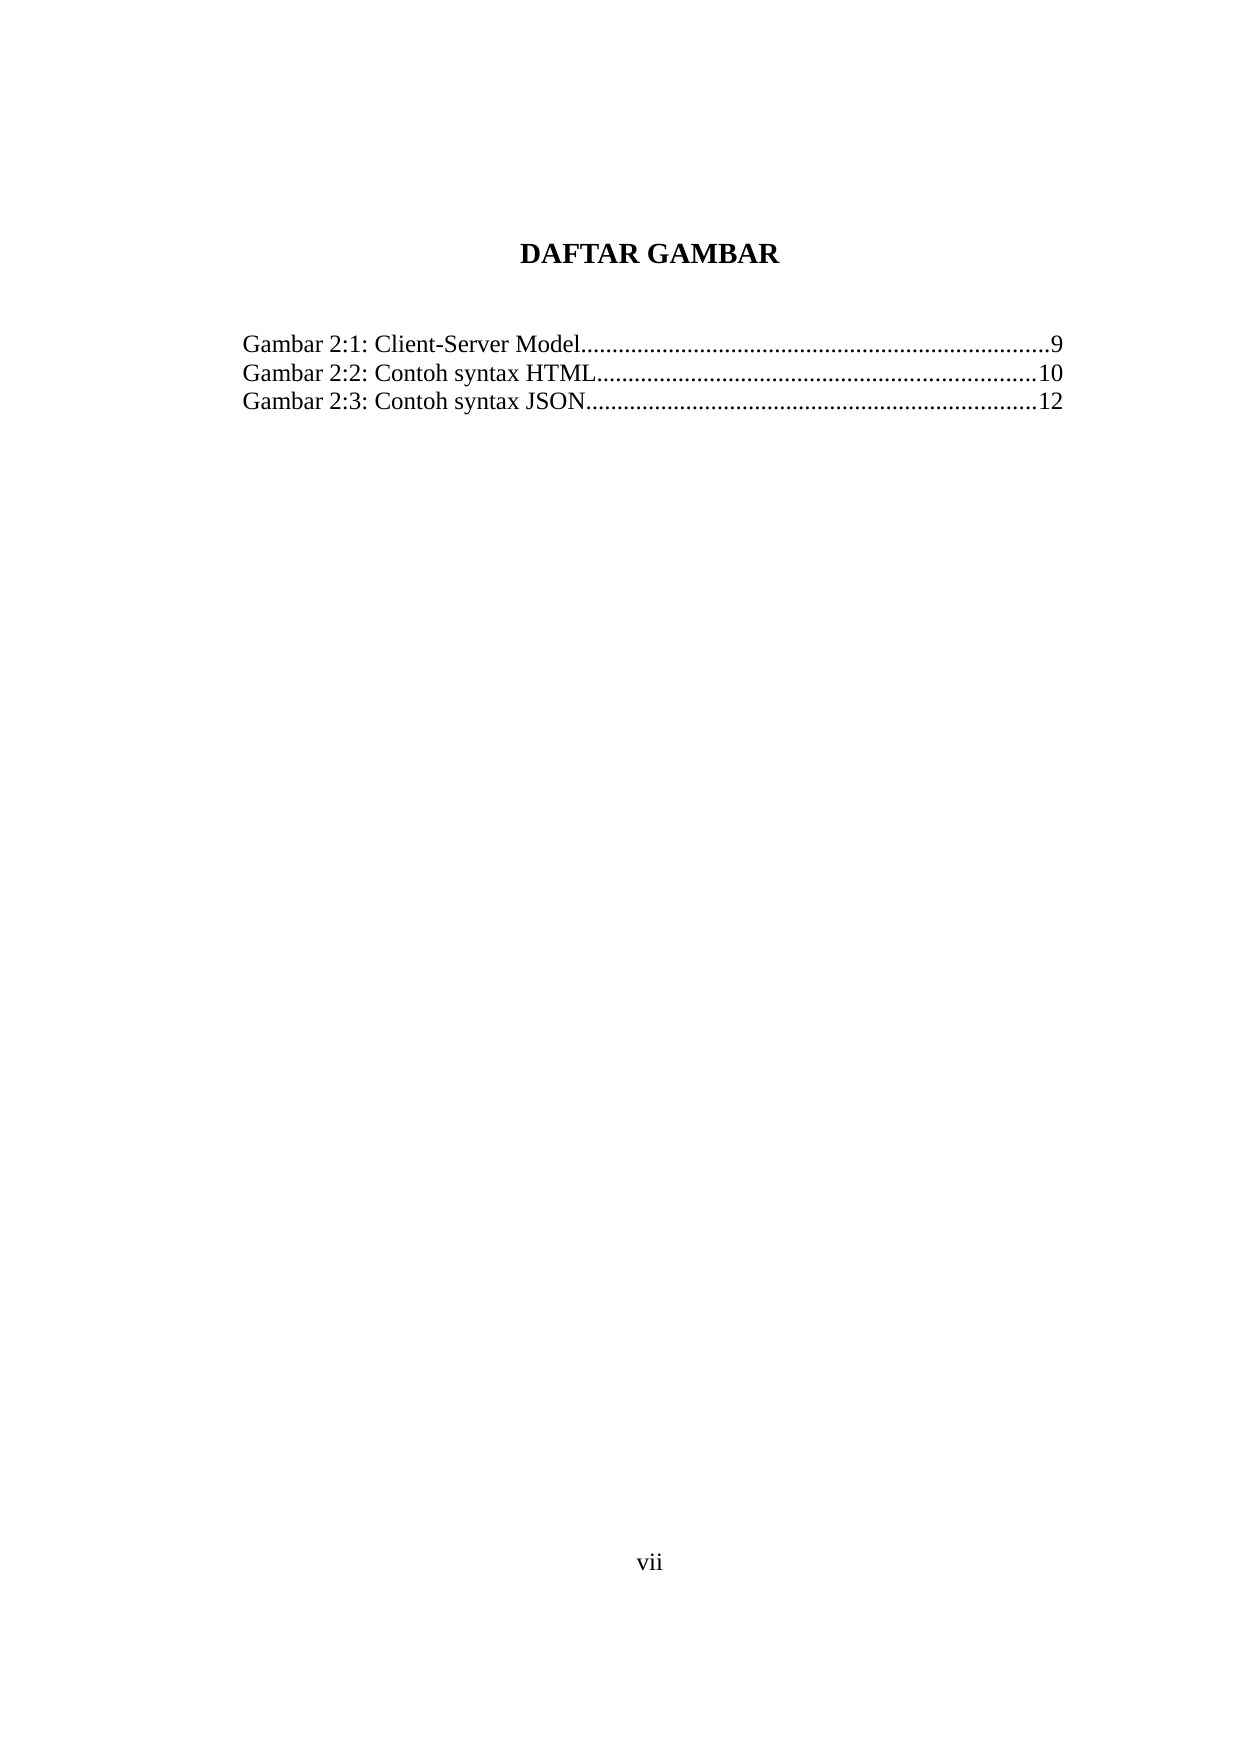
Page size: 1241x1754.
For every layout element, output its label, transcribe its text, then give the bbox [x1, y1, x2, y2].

text Gambar 2:1: Client-Server Model 9 [236, 329, 1063, 358]
text Gambar 2:2: Contoh syntax HTML 10 [236, 358, 1063, 386]
subtitle Daftar gambar [236, 236, 1063, 270]
text Gambar 2:3: Contoh syntax JSON 12 [236, 386, 1063, 415]
